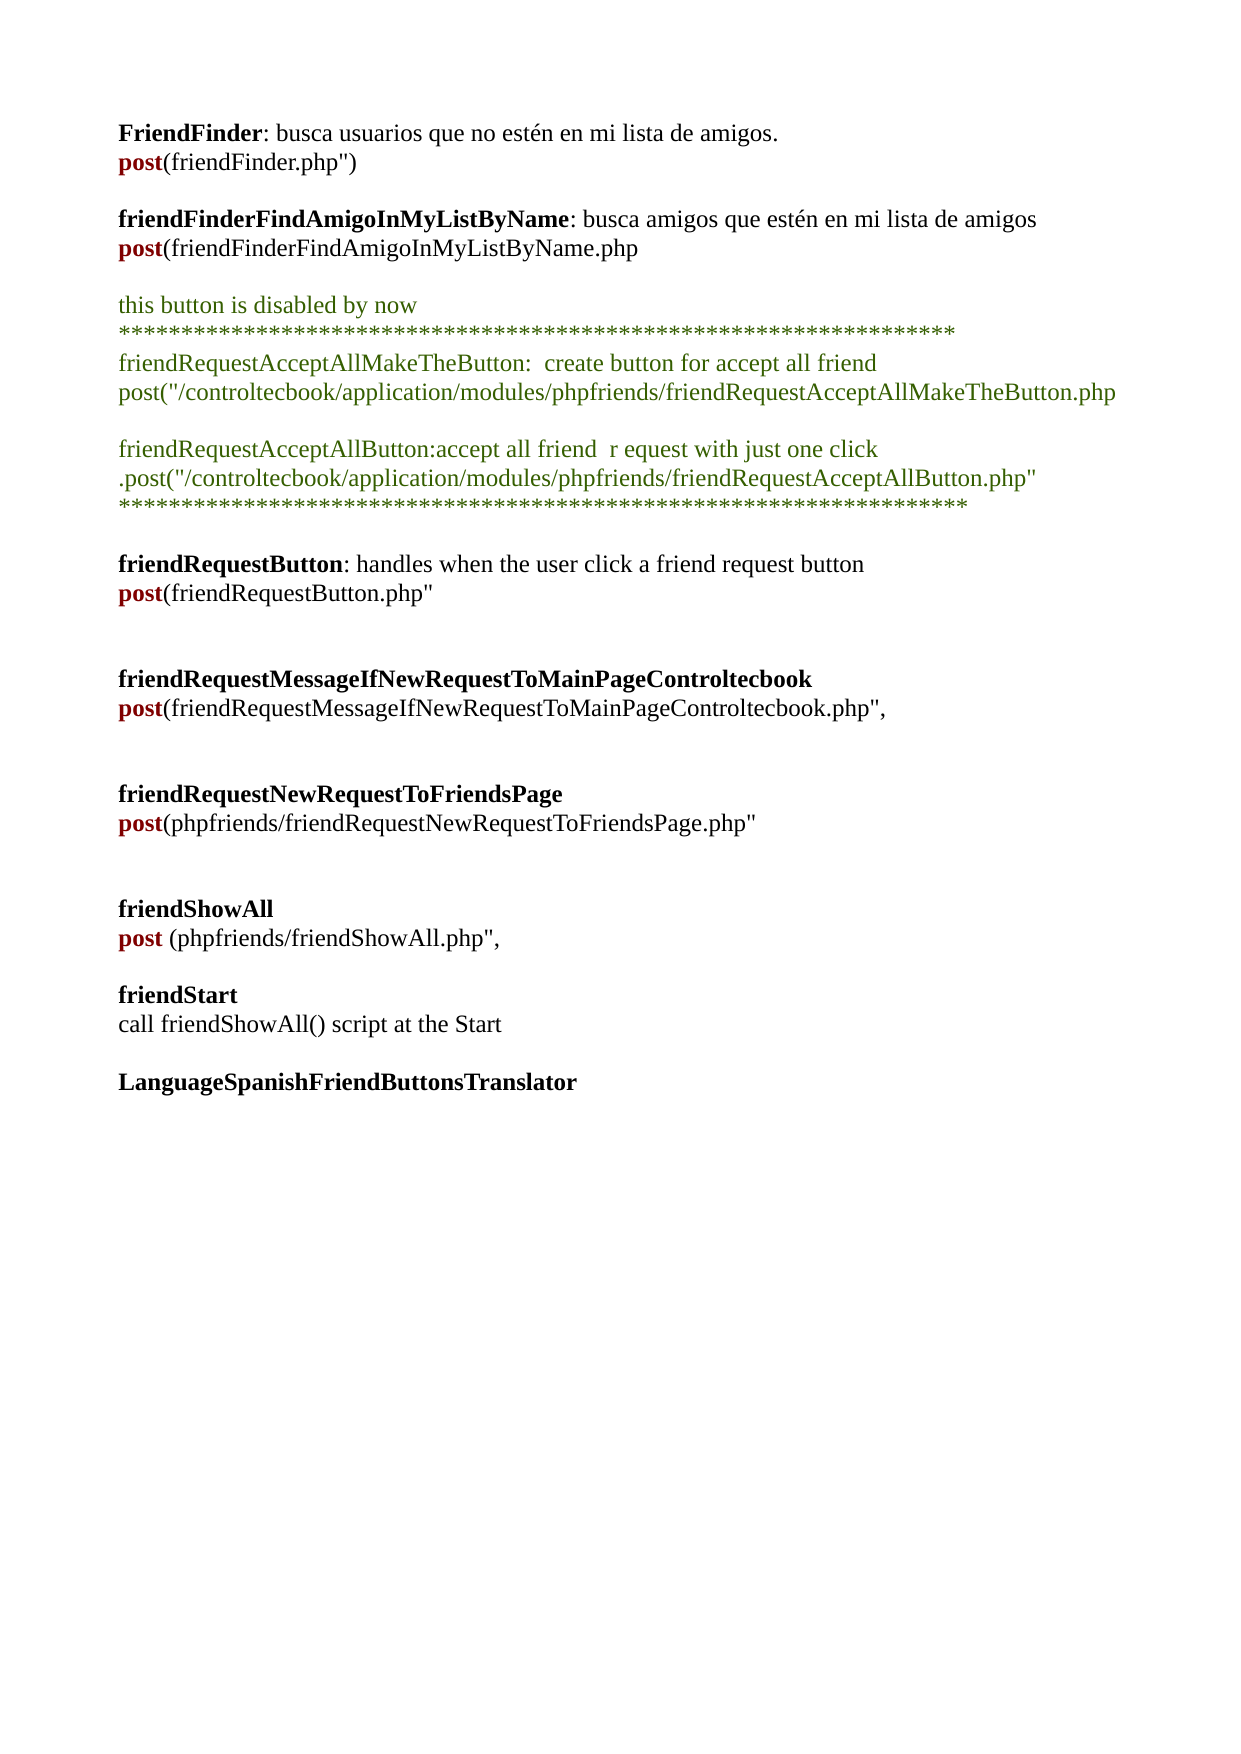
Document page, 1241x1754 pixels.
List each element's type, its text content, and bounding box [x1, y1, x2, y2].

text post(friendFinderFindAmigoInMyListByName.php [118, 233, 1122, 262]
text friendRequestAcceptAllMakeTheButton: create button for accept all friend [118, 348, 1122, 377]
text friendShowAll [118, 894, 1122, 923]
text this button is disabled by now [118, 291, 1122, 319]
text ******************************************************************* [118, 319, 1122, 348]
text LanguageSpanishFriendButtonsTranslator [118, 1067, 1122, 1096]
text friendRequestAcceptAllButton:accept all friend r equest with just one click [118, 434, 1122, 463]
text ******************************************************************** [118, 492, 1122, 521]
text post("/controltecbook/application/modules/phpfriends/friendRequestAcceptAllMakeTheButton.php [118, 377, 1122, 406]
text friendFinderFindAmigoInMyListByName: busca amigos que estén en mi lista de amigos [118, 204, 1122, 233]
text .post("/controltecbook/application/modules/phpfriends/friendRequestAcceptAllButton.php" [118, 463, 1122, 492]
text post(phpfriends/friendRequestNewRequestToFriendsPage.php" [118, 808, 1122, 837]
text post (phpfriends/friendShowAll.php", [118, 923, 1122, 952]
text friendRequestButton: handles when the user click a friend request button post(friendRequestButton.php" [118, 549, 1122, 607]
text FriendFinder: busca usuarios que no estén en mi lista de amigos. [118, 118, 1122, 147]
text post(friendFinder.php") [118, 147, 1122, 176]
text post(friendRequestMessageIfNewRequestToMainPageControltecbook.php", [118, 693, 1122, 722]
text friendRequestMessageIfNewRequestToMainPageControltecbook [118, 664, 1122, 693]
text friendRequestNewRequestToFriendsPage [118, 779, 1122, 808]
text friendStart [118, 981, 1122, 1009]
text call friendShowAll() script at the Start [118, 1009, 1122, 1038]
